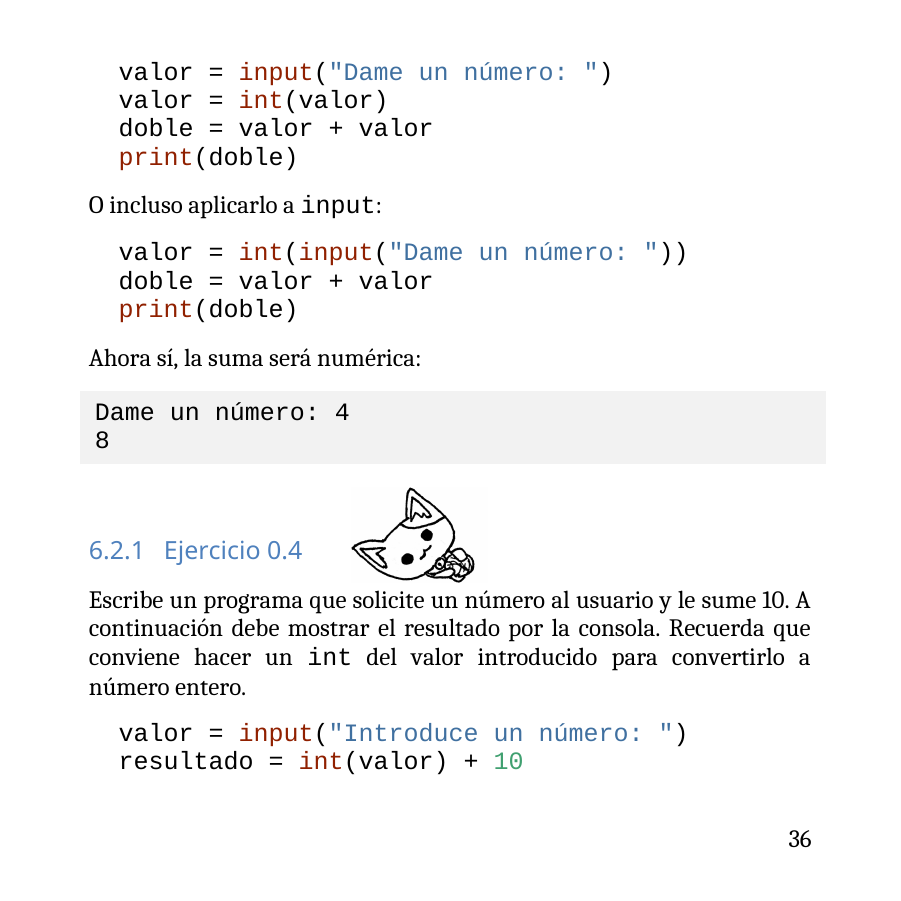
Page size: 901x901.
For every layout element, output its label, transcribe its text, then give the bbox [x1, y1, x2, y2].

text valor = input("Introduce un número: ") resultado = int(valor) + 10 [118, 721, 811, 777]
picture [350, 487, 489, 583]
text valor = input("Dame un número: ") valor = int(valor) doble = valor + valor print(doble) [118, 59, 811, 172]
text Dame un número: 4 8 [86, 398, 820, 458]
text O incluso aplicarlo a input: [89, 191, 811, 221]
text valor = int(input("Dame un número: ")) doble = valor + valor print(doble) [118, 240, 811, 325]
subtitle [489, 533, 811, 567]
text Ahora sí, la suma será numérica: [89, 344, 811, 372]
subtitle Ejercicio 0.4 [89, 533, 350, 567]
text Escribe un programa que solicite un número al usuario y le sume 10. A continuación debe mostrar el resultado por la consola. Recuerda que conviene hacer un int del valor introducido para convertirlo a número entero. [89, 586, 811, 702]
